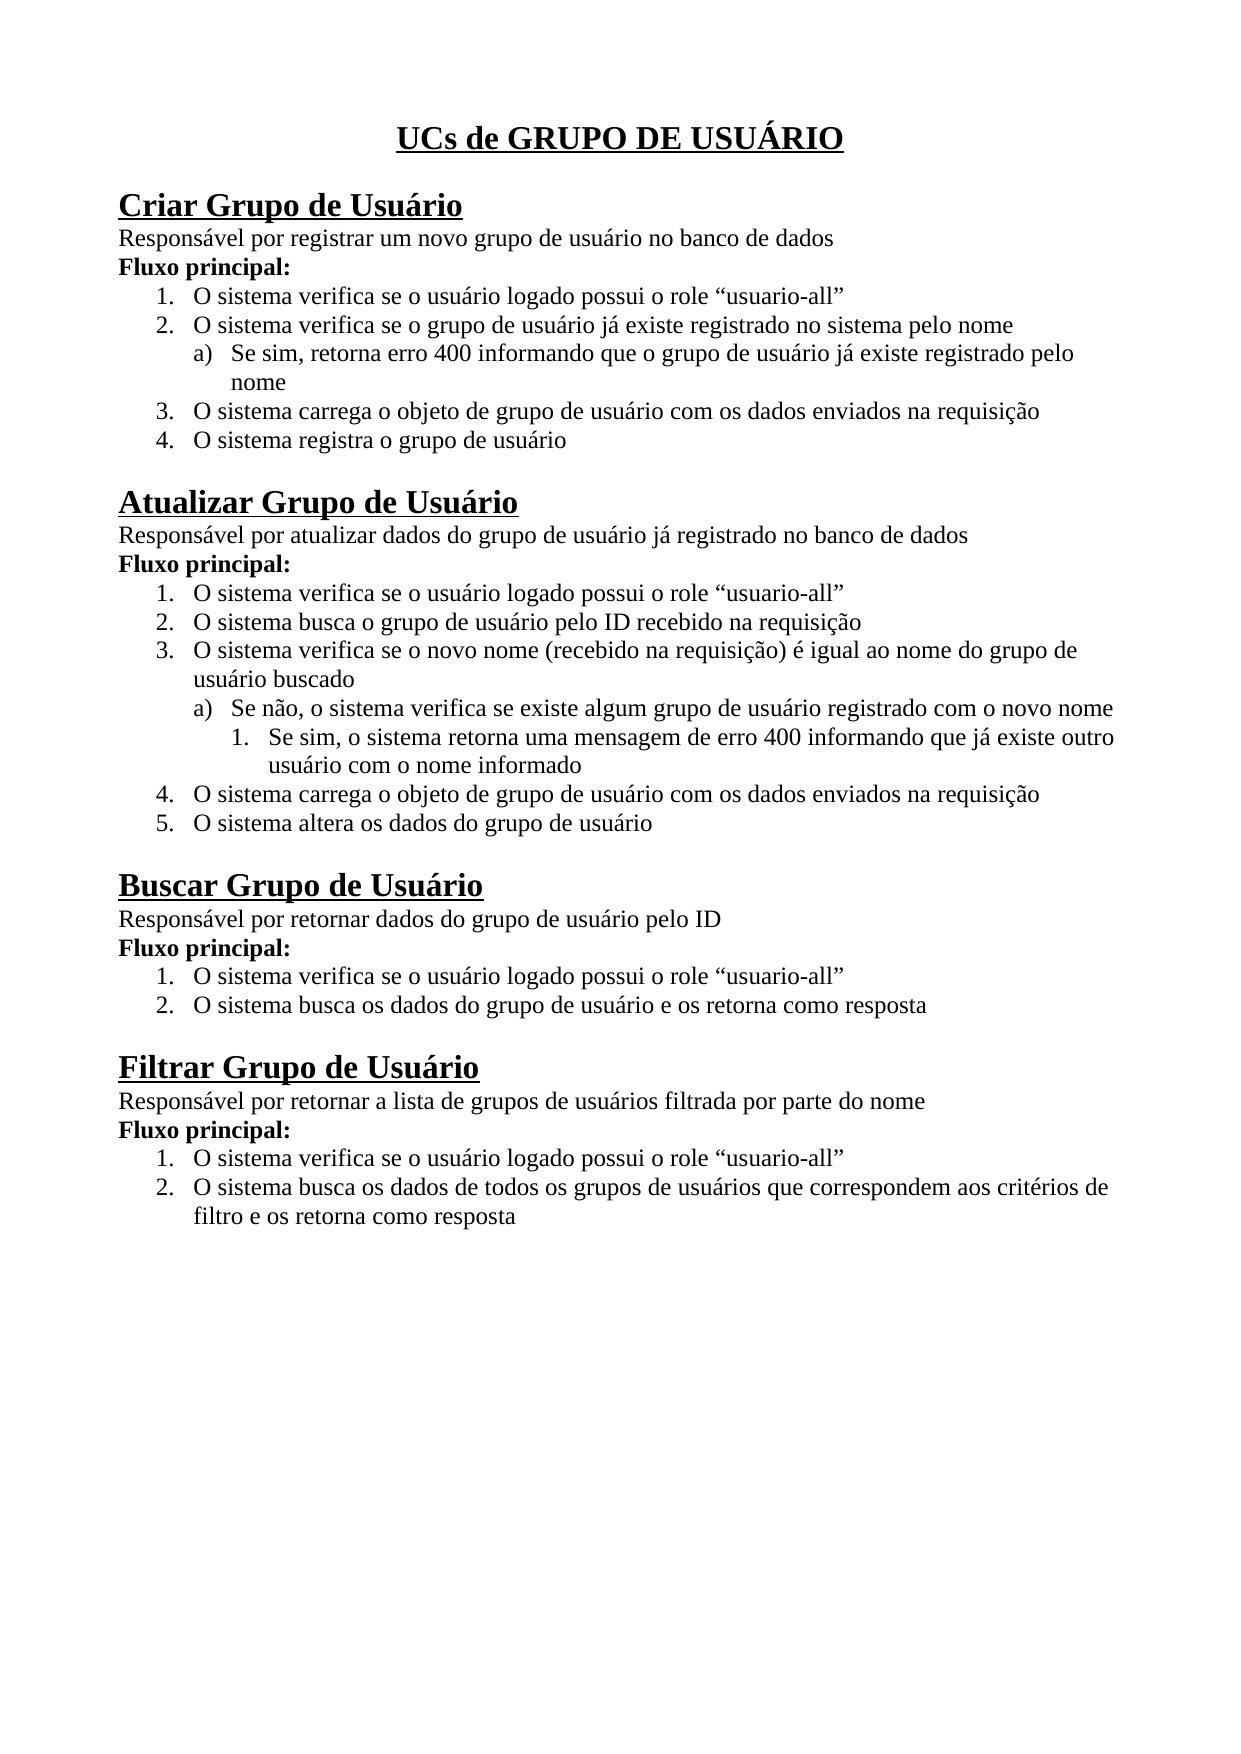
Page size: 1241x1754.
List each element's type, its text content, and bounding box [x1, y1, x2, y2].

list O sistema altera os dados do grupo de usuário [156, 808, 1122, 837]
list O sistema registra o grupo de usuário [156, 425, 1122, 453]
list O sistema verifica se o usuário logado possui o role “usuario-all” [156, 281, 1122, 310]
text Responsável por retornar dados do grupo de usuário pelo ID [118, 904, 1122, 933]
list O sistema verifica se o novo nome (recebido na requisição) é igual ao nome do grupo de usuário buscado [156, 636, 1122, 693]
list Se não, o sistema verifica se existe algum grupo de usuário registrado com o novo nome [193, 693, 1122, 722]
text Responsável por retornar a lista de grupos de usuários filtrada por parte do nome [118, 1086, 1122, 1115]
list O sistema busca os dados de todos os grupos de usuários que correspondem aos critérios de filtro e os retorna como resposta [156, 1172, 1122, 1230]
list O sistema verifica se o usuário logado possui o role “usuario-all” [156, 578, 1122, 607]
text Buscar Grupo de Usuário [118, 866, 1122, 904]
text Fluxo principal: [118, 252, 1122, 281]
list O sistema verifica se o usuário logado possui o role “usuario-all” [156, 961, 1122, 990]
text Criar Grupo de Usuário [118, 185, 1122, 223]
list O sistema busca os dados do grupo de usuário e os retorna como resposta [156, 990, 1122, 1019]
text Responsável por atualizar dados do grupo de usuário já registrado no banco de dados [118, 521, 1122, 549]
text Atualizar Grupo de Usuário [118, 482, 1122, 521]
list Se sim, retorna erro 400 informando que o grupo de usuário já existe registrado pelo nome [193, 338, 1122, 396]
text UCs de GRUPO DE USUÁRIO [118, 118, 1122, 156]
list O sistema carrega o objeto de grupo de usuário com os dados enviados na requisição [156, 396, 1122, 425]
list O sistema carrega o objeto de grupo de usuário com os dados enviados na requisição [156, 779, 1122, 808]
text Fluxo principal: [118, 549, 1122, 578]
text Responsável por registrar um novo grupo de usuário no banco de dados [118, 223, 1122, 252]
list O sistema verifica se o usuário logado possui o role “usuario-all” [156, 1143, 1122, 1172]
text Fluxo principal: [118, 1115, 1122, 1143]
text Fluxo principal: [118, 933, 1122, 961]
list O sistema verifica se o grupo de usuário já existe registrado no sistema pelo nome [156, 310, 1122, 338]
list Se sim, o sistema retorna uma mensagem de erro 400 informando que já existe outro usuário com o nome informado [231, 722, 1122, 779]
text Filtrar Grupo de Usuário [118, 1048, 1122, 1086]
list O sistema busca o grupo de usuário pelo ID recebido na requisição [156, 607, 1122, 636]
